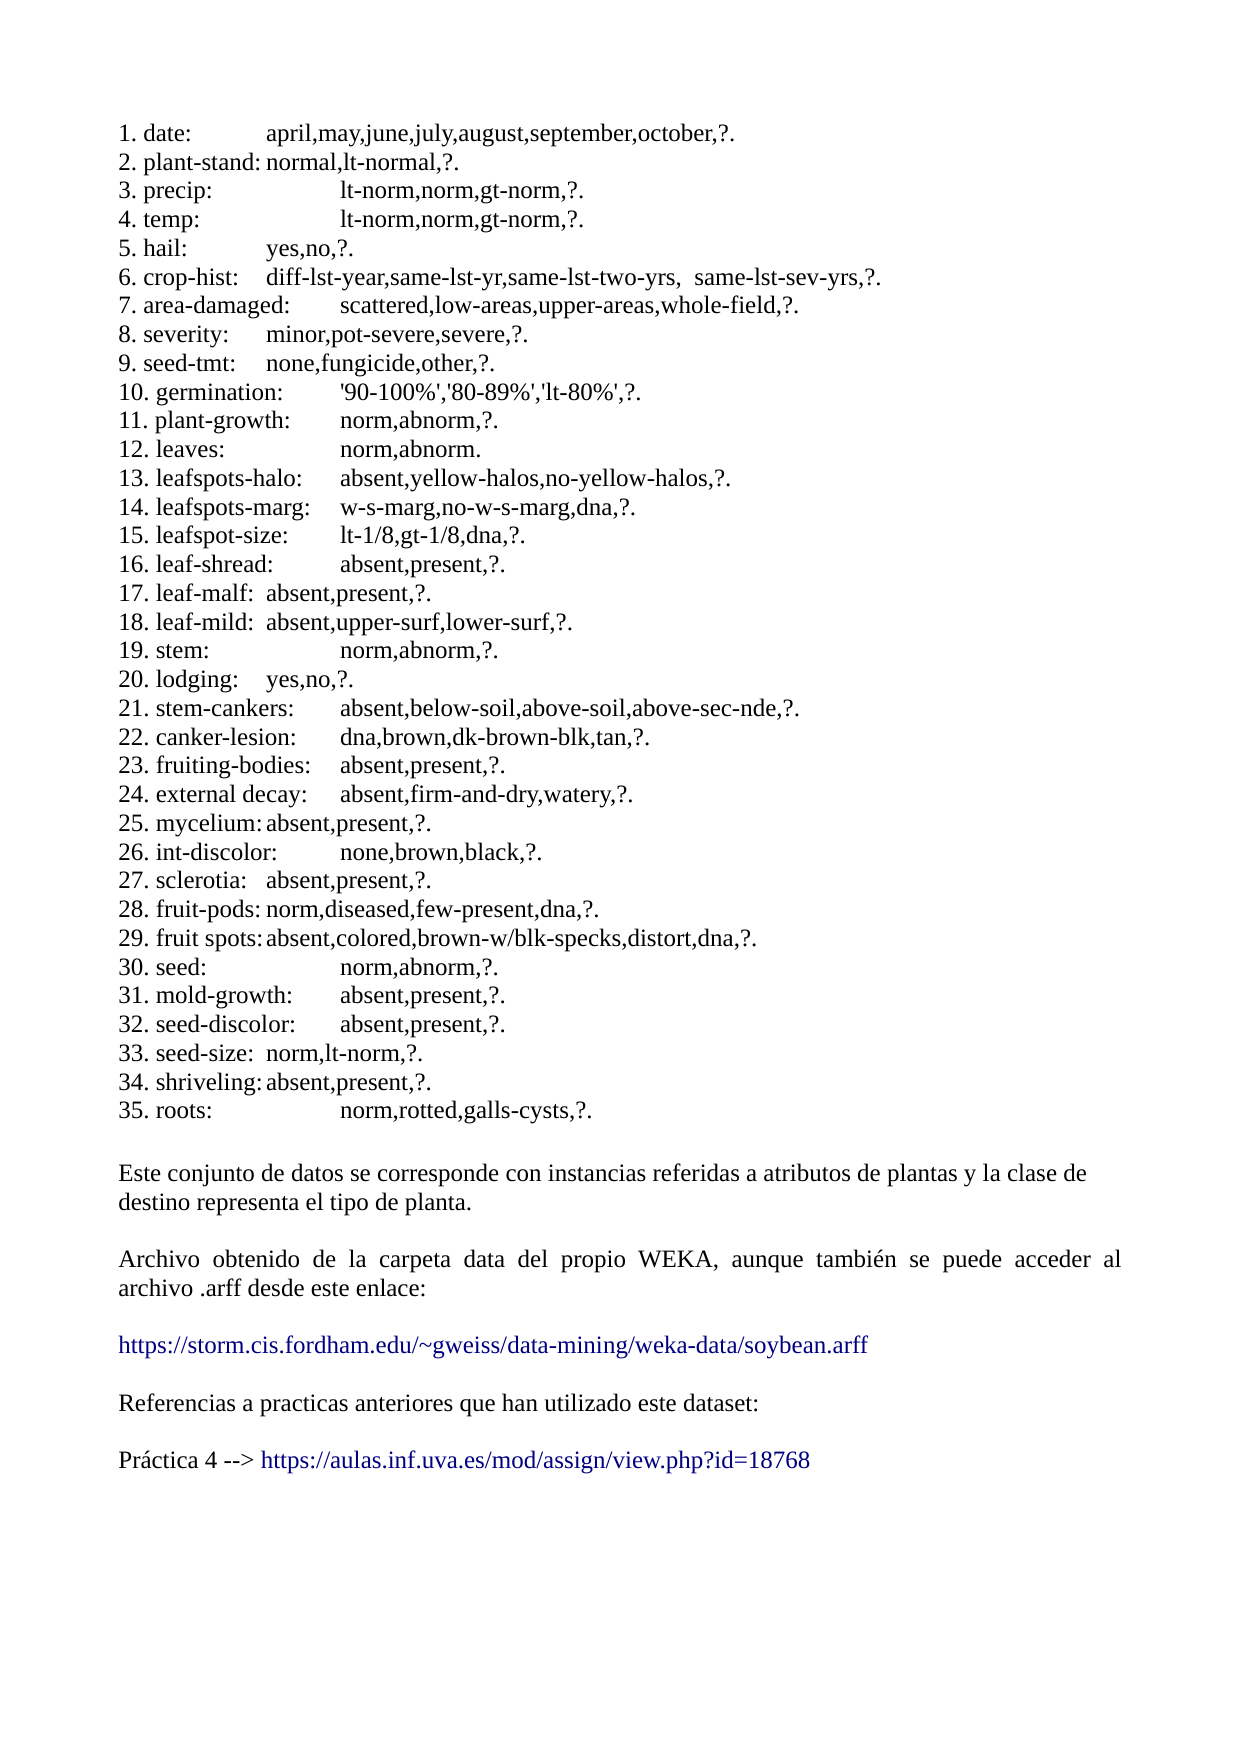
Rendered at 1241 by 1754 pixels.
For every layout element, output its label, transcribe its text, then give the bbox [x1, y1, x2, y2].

text 1. date: april,may,june,july,august,september,october,?. [118, 118, 1122, 147]
text 8. severity: minor,pot-severe,severe,?. [118, 319, 1122, 348]
text 28. fruit-pods: norm,diseased,few-present,dna,?. [118, 894, 1122, 923]
text Este conjunto de datos se corresponde con instancias referidas a atributos de plantas y la clase de destino representa el tipo de planta. [118, 1158, 1122, 1215]
text 12. leaves: norm,abnorm. [118, 434, 1122, 463]
text 13. leafspots-halo: absent,yellow-halos,no-yellow-halos,?. [118, 463, 1122, 492]
text 23. fruiting-bodies: absent,present,?. [118, 751, 1122, 779]
text Práctica 4 --> https://aulas.inf.uva.es/mod/assign/view.php?id=18768 [118, 1445, 1122, 1474]
text Referencias a practicas anteriores que han utilizado este dataset: [118, 1388, 1122, 1417]
text 14. leafspots-marg: w-s-marg,no-w-s-marg,dna,?. [118, 492, 1122, 521]
text 24. external decay: absent,firm-and-dry,watery,?. [118, 779, 1122, 808]
text 19. stem: norm,abnorm,?. [118, 636, 1122, 664]
text 20. lodging: yes,no,?. [118, 664, 1122, 693]
text 29. fruit spots: absent,colored,brown-w/blk-specks,distort,dna,?. [118, 923, 1122, 952]
text 11. plant-growth: norm,abnorm,?. [118, 406, 1122, 434]
text https://storm.cis.fordham.edu/~gweiss/data-mining/weka-data/soybean.arff [118, 1330, 1122, 1359]
text 17. leaf-malf: absent,present,?. [118, 578, 1122, 607]
text 4. temp: lt-norm,norm,gt-norm,?. [118, 204, 1122, 233]
text 30. seed: norm,abnorm,?. [118, 952, 1122, 981]
text 27. sclerotia: absent,present,?. [118, 866, 1122, 894]
text 33. seed-size: norm,lt-norm,?. [118, 1038, 1122, 1067]
text 18. leaf-mild: absent,upper-surf,lower-surf,?. [118, 607, 1122, 636]
text 22. canker-lesion: dna,brown,dk-brown-blk,tan,?. [118, 722, 1122, 751]
text 2. plant-stand: normal,lt-normal,?. [118, 147, 1122, 176]
text 7. area-damaged: scattered,low-areas,upper-areas,whole-field,?. [118, 291, 1122, 319]
text 32. seed-discolor: absent,present,?. [118, 1009, 1122, 1038]
text Archivo obtenido de la carpeta data del propio WEKA, aunque también se puede acceder al archivo .arff desde este enlace: [118, 1244, 1122, 1302]
text 9. seed-tmt: none,fungicide,other,?. [118, 348, 1122, 377]
text 35. roots: norm,rotted,galls-cysts,?. [118, 1096, 1122, 1124]
text 5. hail: yes,no,?. [118, 233, 1122, 262]
text 21. stem-cankers: absent,below-soil,above-soil,above-sec-nde,?. [118, 693, 1122, 722]
text 10. germination: '90-100%','80-89%','lt-80%',?. [118, 377, 1122, 406]
text 6. crop-hist: diff-lst-year,same-lst-yr,same-lst-two-yrs, same-lst-sev-yrs,?. [118, 262, 1122, 291]
text 3. precip: lt-norm,norm,gt-norm,?. [118, 176, 1122, 204]
text 25. mycelium: absent,present,?. [118, 808, 1122, 837]
text 15. leafspot-size: lt-1/8,gt-1/8,dna,?. [118, 521, 1122, 549]
text 34. shriveling: absent,present,?. [118, 1067, 1122, 1096]
text 31. mold-growth: absent,present,?. [118, 981, 1122, 1009]
text 26. int-discolor: none,brown,black,?. [118, 837, 1122, 866]
text 16. leaf-shread: absent,present,?. [118, 549, 1122, 578]
